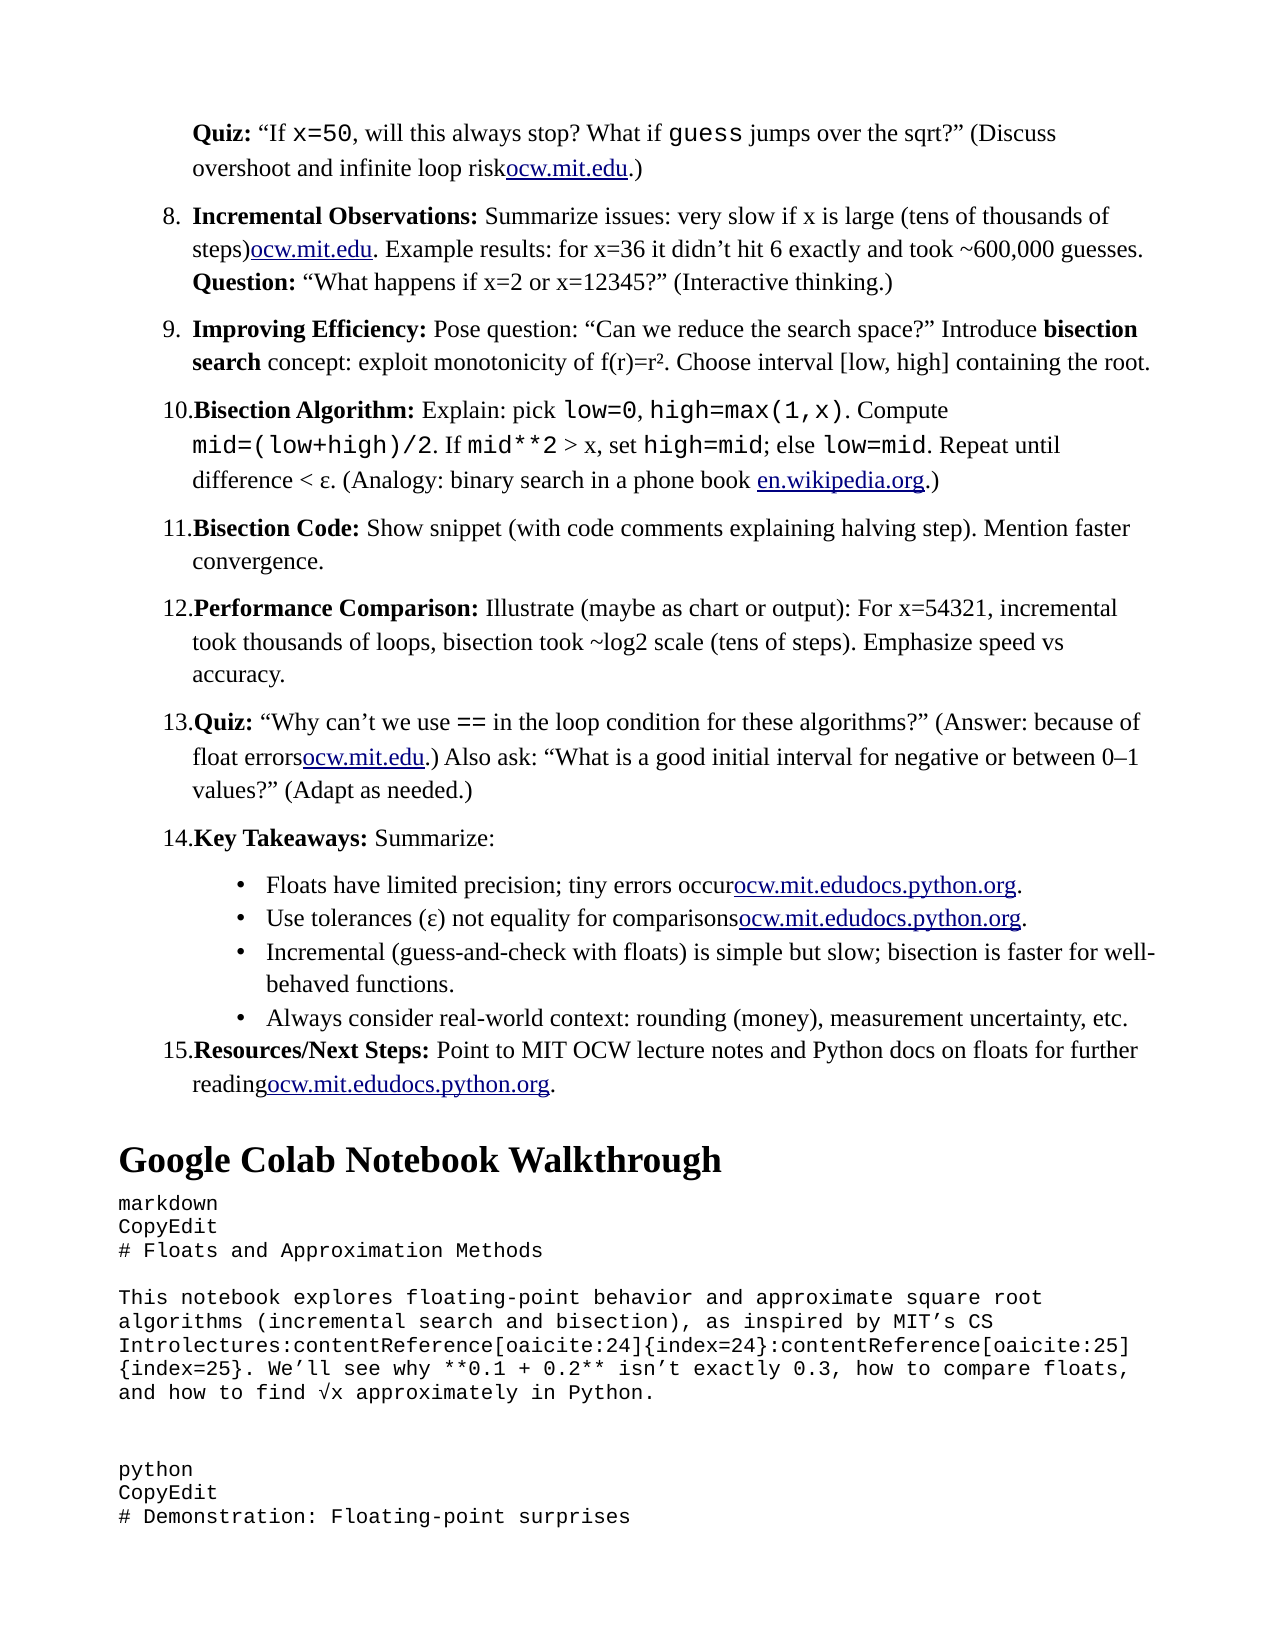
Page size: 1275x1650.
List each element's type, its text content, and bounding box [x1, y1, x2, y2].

list Resources/Next Steps: Point to MIT OCW lecture notes and Python docs on floats for further readingocw.mit.edudocs.python.org. [162, 1036, 1157, 1097]
text CopyEdit [118, 1482, 1157, 1506]
list Use tolerances (ε) not equality for comparisonsocw.mit.edudocs.python.org. [236, 903, 1157, 932]
text # Floats and Approximation Methods [118, 1240, 1157, 1264]
list Key Takeaways: Summarize: [162, 823, 1157, 852]
list Bisection Code: Show snippet (with code comments explaining halving step). Mention faster convergence. [162, 513, 1157, 575]
list Always consider real-world context: rounding (money), measurement uncertainty, etc. [236, 1003, 1157, 1031]
text # Demonstration: Floating-point surprises [118, 1506, 1157, 1529]
list Quiz: “Why can’t we use == in the loop condition for these algorithms?” (Answer: because of float errorsocw.mit.edu.) Also ask: “What is a good initial interval for negative or between 0–1 values?” (Adapt as needed.) [162, 707, 1157, 804]
text markdown [118, 1193, 1157, 1216]
list Incremental Observations: Summarize issues: very slow if x is large (tens of thousands of steps)ocw.mit.edu. Example results: for x=36 it didn’t hit 6 exactly and took ~600,000 guesses. Question: “What happens if x=2 or x=12345?” (Interactive thinking.) [162, 201, 1157, 296]
text This notebook explores floating-point behavior and approximate square root algorithms (incremental search and bisection), as inspired by MIT’s CS Introlectures:contentReference[oaicite:24]{index=24}:contentReference[oaicite:25]{index=25}. We’ll see why **0.1 + 0.2** isn’t exactly 0.3, how to compare floats, and how to find √x approximately in Python. [118, 1287, 1157, 1406]
list Floats have limited precision; tiny errors occurocw.mit.edudocs.python.org. [236, 871, 1157, 899]
text CopyEdit [118, 1216, 1157, 1240]
list Performance Comparison: Illustrate (maybe as chart or output): For x=54321, incremental took thousands of loops, bisection took ~log2 scale (tens of steps). Emphasize speed vs accuracy. [162, 593, 1157, 688]
list Incremental (guess-and-check with floats) is simple but slow; bisection is faster for well-behaved functions. [236, 937, 1157, 998]
list Bisection Algorithm: Explain: pick low=0, high=max(1,x). Compute mid=(low+high)/2. If mid**2 > x, set high=mid; else low=mid. Repeat until difference < ε. (Analogy: binary search in a phone book en.wikipedia.org.) [162, 395, 1157, 494]
list Improving Efficiency: Pose question: “Can we reduce the search space?” Introduce bisection search concept: exploit monotonicity of f(r)=r². Choose interval [low, high] containing the root. [162, 314, 1157, 376]
list Quiz: “If x=50, will this always stop? What if guess jumps over the sqrt?” (Discuss overshoot and infinite loop riskocw.mit.edu.) [162, 118, 1157, 182]
text python [118, 1459, 1157, 1482]
subtitle Google Colab Notebook Walkthrough [118, 1137, 1157, 1180]
